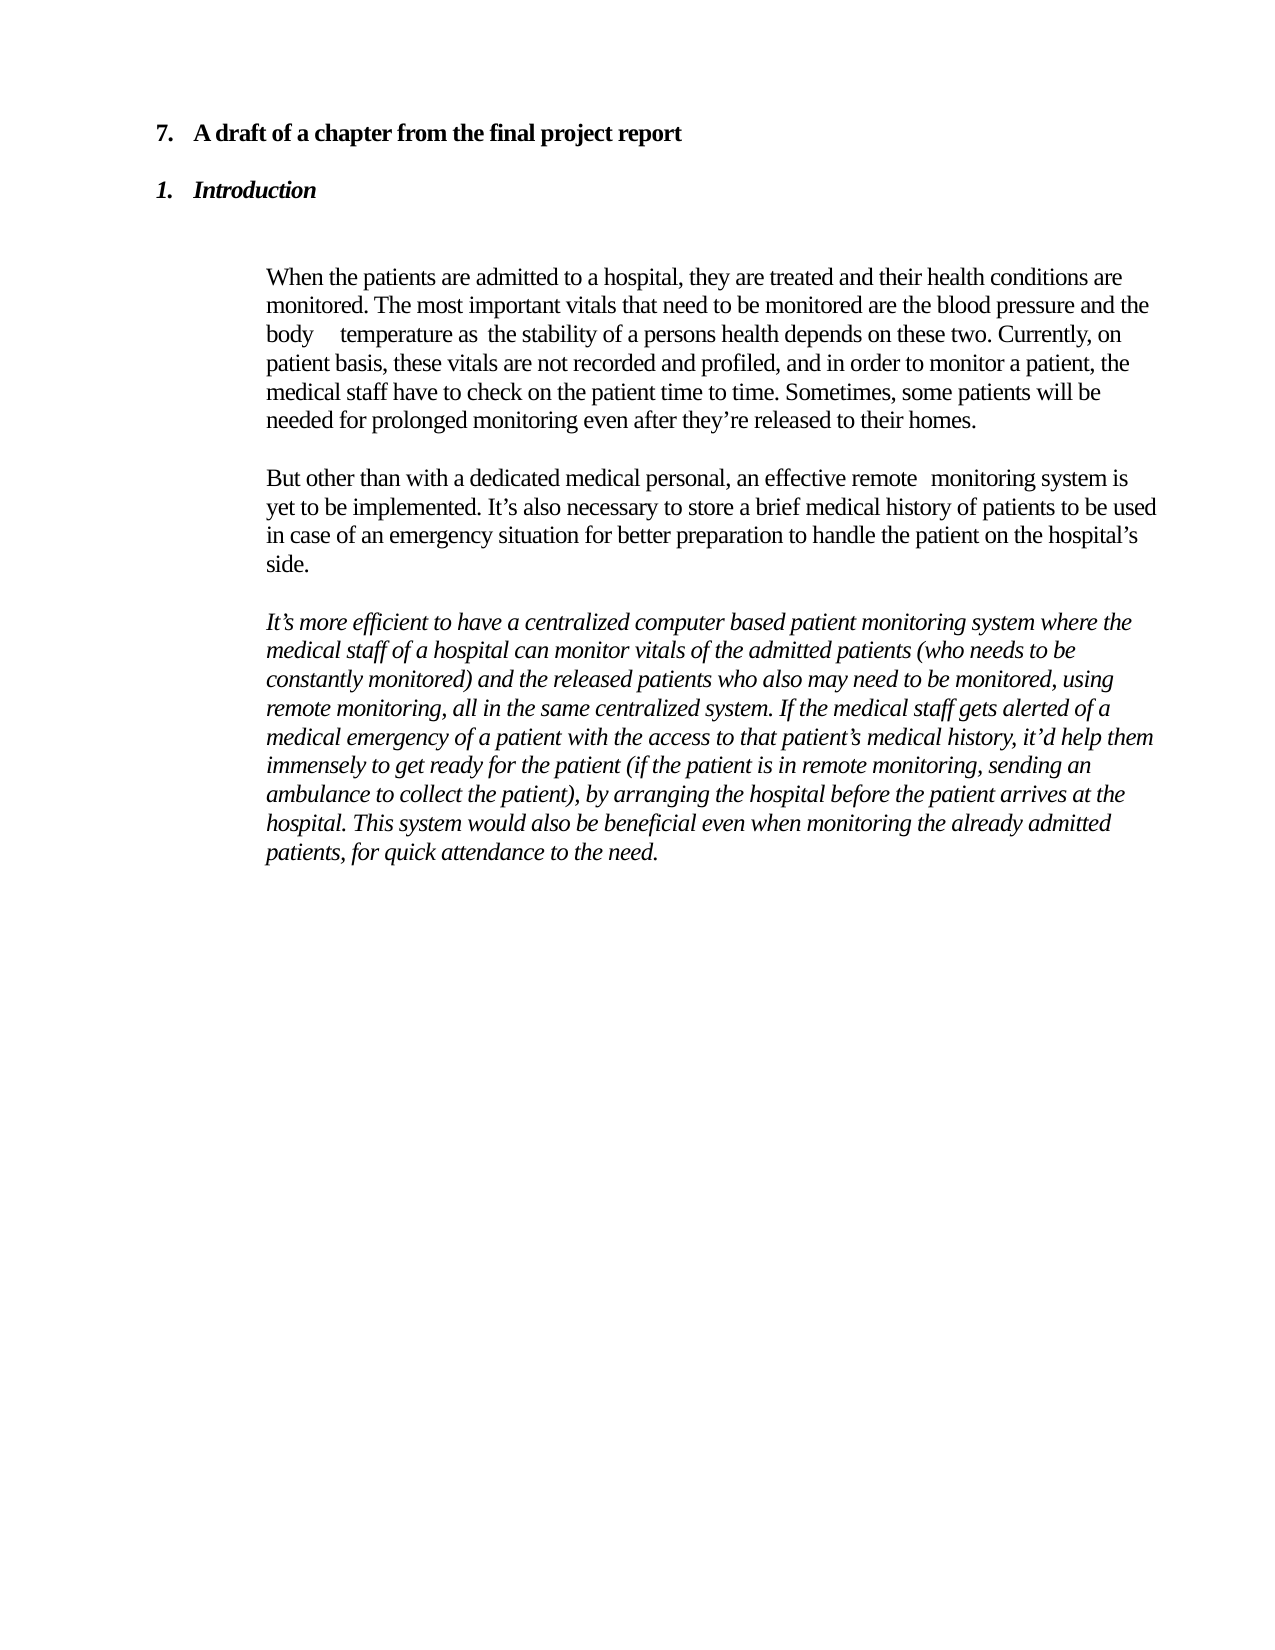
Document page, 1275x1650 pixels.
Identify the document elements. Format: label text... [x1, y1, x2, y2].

text It’s more efficient to have a centralized computer based patient monitoring system where the medical staff of a hospital can monitor vitals of the admitted patients (who needs to be constantly monitored) and the released patients who also may need to be monitored, using remote monitoring, all in the same centralized system. If the medical staff gets alerted of a medical emergency of a patient with the access to that patient’s medical history, it’d help them immensely to get ready for the patient (if the patient is in remote monitoring, sending an ambulance to collect the patient), by arranging the hospital before the patient arrives at the hospital. This system would also be beneficial even when monitoring the already admitted patients, for quick attendance to the need. [118, 607, 1157, 866]
text But other than with a dedicated medical personal, an effective remote monitoring system is yet to be implemented. It’s also necessary to store a brief medical history of patients to be used in case of an emergency situation for better preparation to handle the patient on the hospital’s side. [118, 463, 1157, 578]
text When the patients are admitted to a hospital, they are treated and their health conditions are monitored. The most important vitals that need to be monitored are the blood pressure and the body temperature as the stability of a persons health depends on these two. Currently, on patient basis, these vitals are not recorded and profiled, and in order to monitor a patient, the medical staff have to check on the patient time to time. Sometimes, some patients will be needed for prolonged monitoring even after they’re released to their homes. [118, 262, 1157, 434]
list A draft of a chapter from the final project report [156, 118, 1157, 147]
list Introduction [156, 176, 1157, 204]
